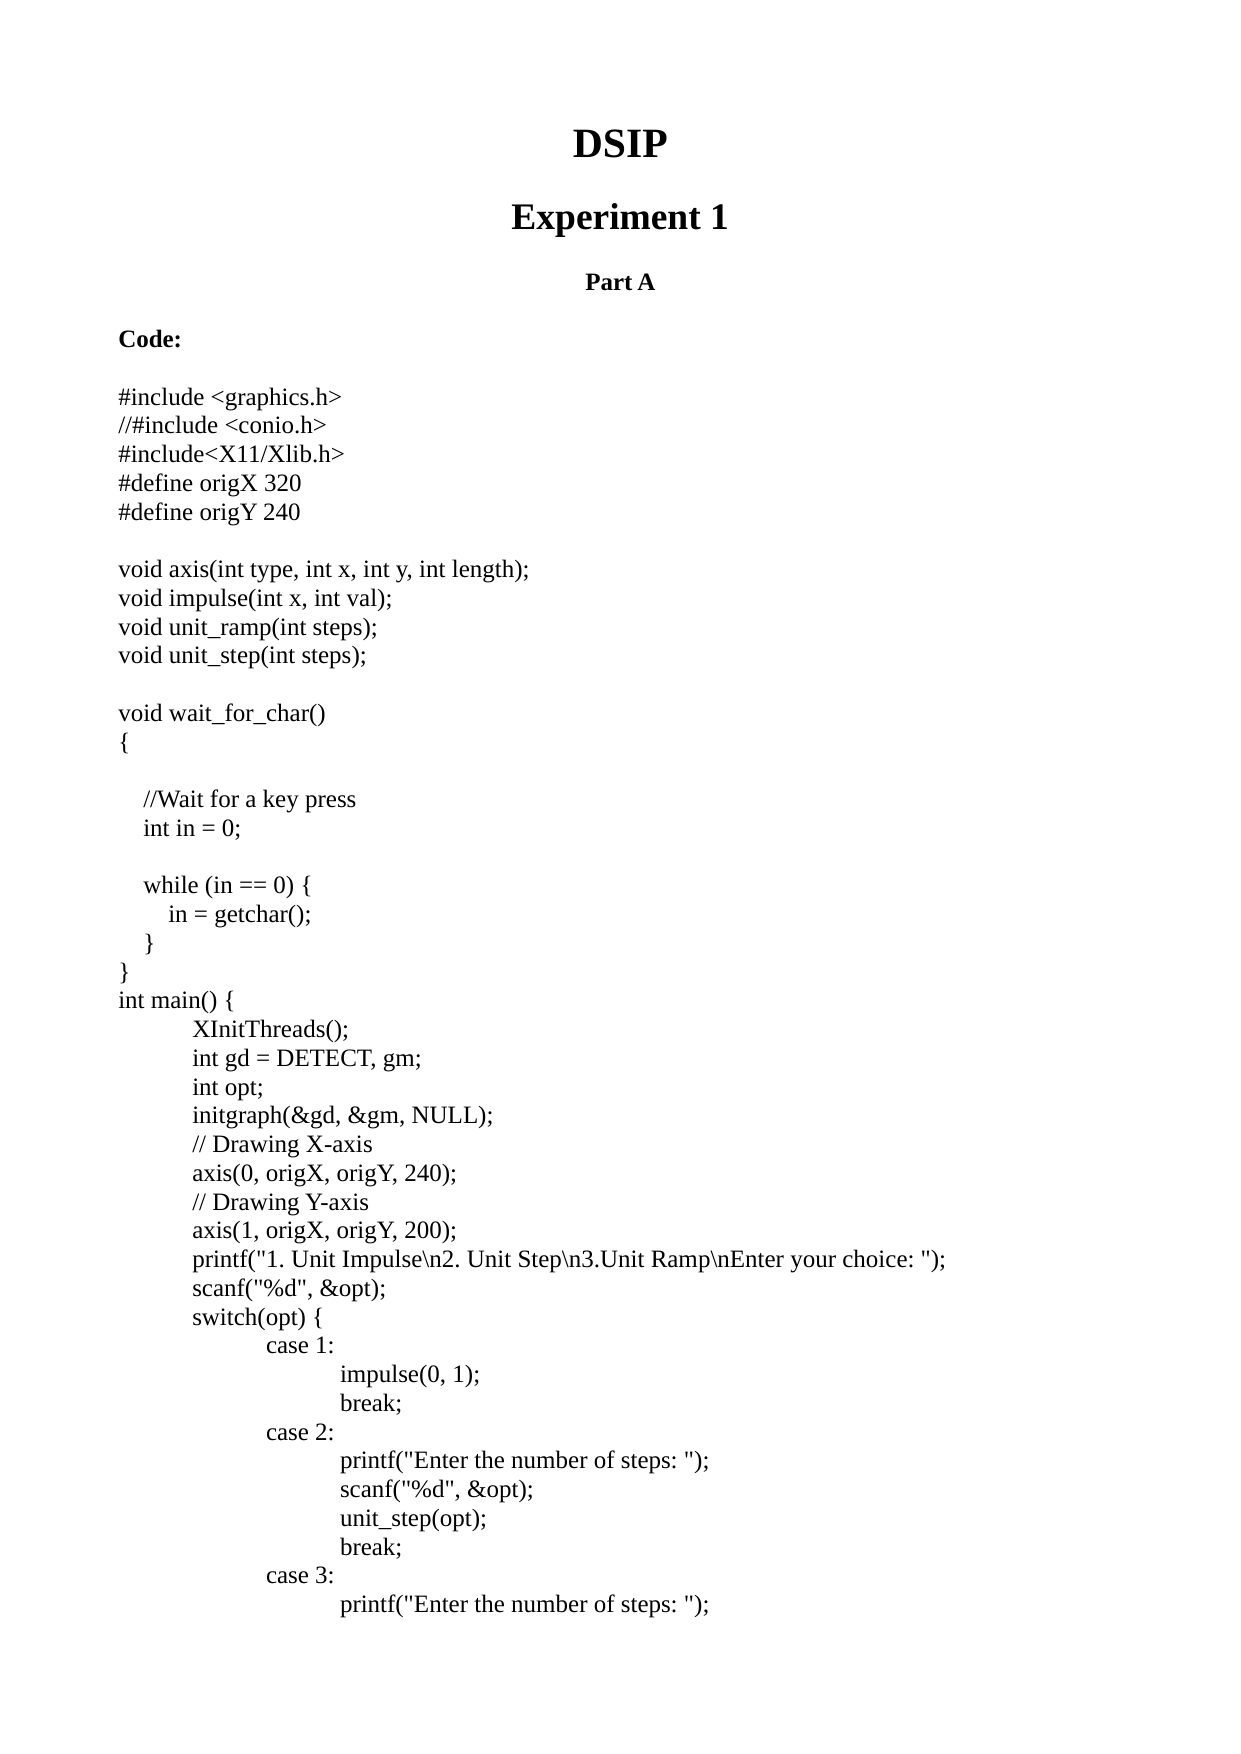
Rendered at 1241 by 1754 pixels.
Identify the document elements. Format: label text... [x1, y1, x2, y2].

text Part A [118, 267, 1122, 295]
text Experiment 1 [118, 195, 1122, 238]
text break; [118, 1532, 1122, 1560]
text } [118, 957, 1122, 985]
text { [118, 727, 1122, 755]
text scanf("%d", &opt); [118, 1474, 1122, 1503]
text #include<X11/Xlib.h> [118, 439, 1122, 468]
text } [118, 928, 1122, 957]
text XInitThreads(); [118, 1014, 1122, 1043]
text impulse(0, 1); [118, 1359, 1122, 1388]
text void unit_ramp(int steps); [118, 612, 1122, 640]
text case 3: [118, 1560, 1122, 1589]
text #define origX 320 [118, 468, 1122, 497]
text int main() { [118, 985, 1122, 1014]
text //Wait for a key press [118, 784, 1122, 813]
text printf("Enter the number of steps: "); [118, 1589, 1122, 1618]
text printf("Enter the number of steps: "); [118, 1445, 1122, 1474]
text void axis(int type, int x, int y, int length); [118, 554, 1122, 583]
text unit_step(opt); [118, 1503, 1122, 1532]
text Code: [118, 324, 1122, 353]
text break; [118, 1388, 1122, 1417]
text void unit_step(int steps); [118, 640, 1122, 669]
text axis(0, origX, origY, 240); [118, 1158, 1122, 1187]
text scanf("%d", &opt); [118, 1273, 1122, 1302]
text void wait_for_char() [118, 698, 1122, 727]
text printf("1. Unit Impulse\n2. Unit Step\n3.Unit Ramp\nEnter your choice: "); [118, 1244, 1122, 1273]
text //#include <conio.h> [118, 410, 1122, 439]
text initgraph(&gd, &gm, NULL); [118, 1100, 1122, 1129]
text case 2: [118, 1417, 1122, 1445]
text int gd = DETECT, gm; [118, 1043, 1122, 1072]
text int in = 0; [118, 813, 1122, 842]
text axis(1, origX, origY, 200); [118, 1215, 1122, 1244]
text #include <graphics.h> [118, 382, 1122, 410]
text case 1: [118, 1330, 1122, 1359]
text while (in == 0) { [118, 870, 1122, 899]
text int opt; [118, 1072, 1122, 1100]
text in = getchar(); [118, 899, 1122, 928]
text // Drawing Y-axis [118, 1187, 1122, 1215]
text DSIP [118, 118, 1122, 166]
text switch(opt) { [118, 1302, 1122, 1330]
text #define origY 240 [118, 497, 1122, 525]
text void impulse(int x, int val); [118, 583, 1122, 612]
text // Drawing X-axis [118, 1129, 1122, 1158]
